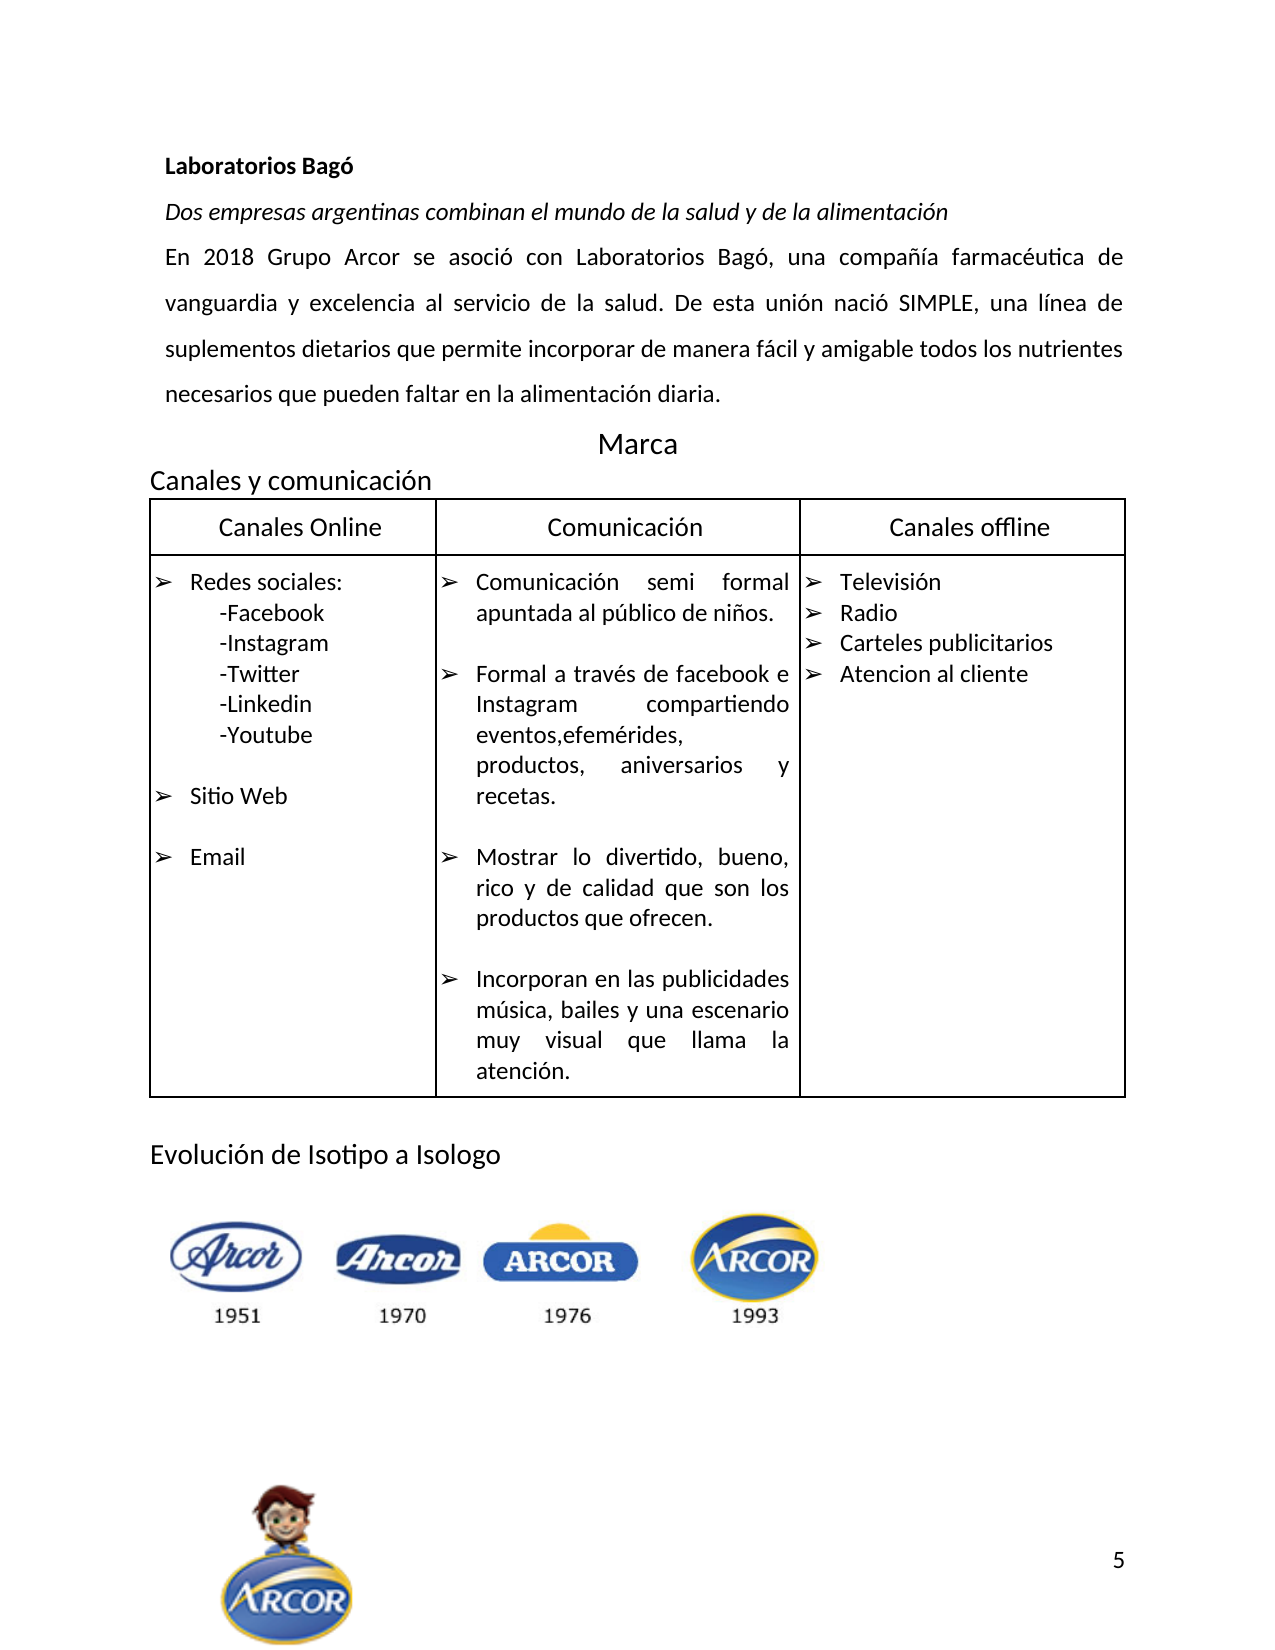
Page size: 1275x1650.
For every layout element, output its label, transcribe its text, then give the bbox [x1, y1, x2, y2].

table_cell Televisión Radio Carteles publicitarios Atencion al cliente [801, 556, 1124, 1096]
table_header Canales offline [801, 500, 1124, 554]
picture [150, 1200, 853, 1328]
subtitle Canales y comunicación [150, 462, 1125, 498]
text Laboratorios Bagó [165, 150, 1125, 181]
text Dos empresas argentinas combinan el mundo de la salud y de la alimentación [165, 196, 1125, 226]
table_cell Comunicación semi formal apuntada al público de niños. Formal a través de facebook e Instagram compartiendo eventos,efemérides, productos, aniversarios y recetas. Mostrar lo divertido, bueno, rico y de calidad que son los productos que ofrecen. Incorporan en las publicidades música, bailes y una escenario muy visual que llama la atención. [437, 556, 799, 1096]
picture [150, 1479, 428, 1650]
text En 2018 Grupo Arcor se asoció con Laboratorios Bagó, una compañía farmacéutica de vanguardia y excelencia al servicio de la salud. De esta unión nació SIMPLE, una línea de suplementos dietarios que permite incorporar de manera fácil y amigable todos los nutrientes necesarios que pueden faltar en la alimentación diaria. [165, 241, 1125, 409]
table_cell Redes sociales: -Facebook -Instagram -Twitter -Linkedin -Youtube Sitio Web Email [151, 556, 435, 1096]
table_header Comunicación [437, 500, 799, 554]
table_header Canales Online [151, 500, 435, 554]
subtitle Marca [150, 424, 1125, 462]
subtitle Evolución de Isotipo a Isologo [150, 1136, 1125, 1172]
